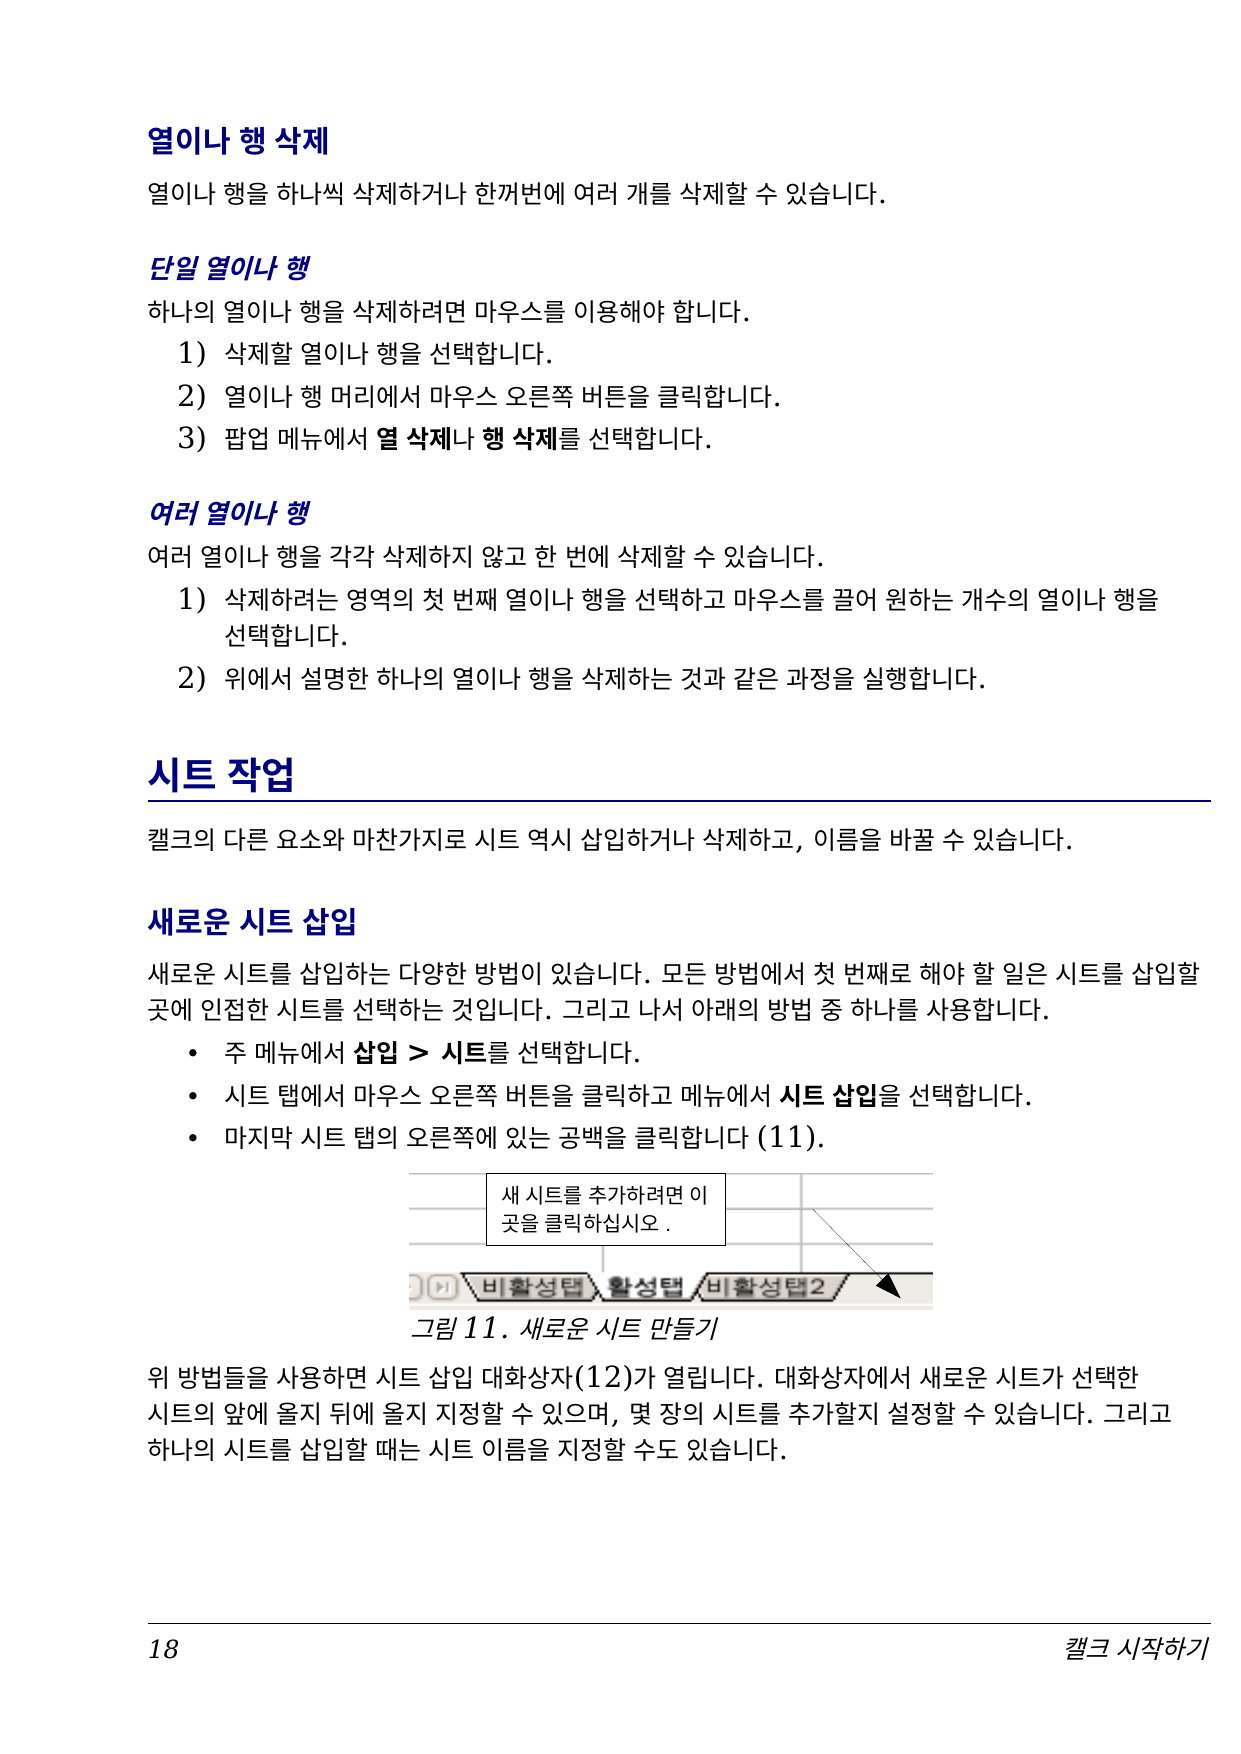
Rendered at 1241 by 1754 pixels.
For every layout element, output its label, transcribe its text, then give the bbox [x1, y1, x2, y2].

list 하나의 열이나 행을 삭제하려면 마우스를 이용해야 합니다. [148, 292, 1211, 328]
subtitle 여러 열이나 행 [148, 493, 1211, 532]
text 열이나 행을 하나씩 삭제하거나 한꺼번에 여러 개를 삭제할 수 있습니다. [148, 174, 1211, 210]
subtitle 시트 작업 [148, 746, 1211, 800]
list 여러 열이나 행을 각각 삭제하지 않고 한 번에 삭제할 수 있습니다. [148, 538, 1211, 574]
subtitle 열이나 행 삭제 [148, 118, 1211, 162]
subtitle 단일 열이나 행 [148, 248, 1211, 286]
list 삭제하려는 영역의 첫 번째 열이나 행을 선택하고 마우스를 끌어 원하는 개수의 열이나 행을 선택합니다. [207, 581, 1211, 653]
list 팝업 메뉴에서 열 삭제나 행 삭제를 선택합니다. [207, 420, 1211, 456]
list 마지막 시트 탭의 오른쪽에 있는 공백을 클릭합니다 (그림 11). [185, 1118, 1211, 1155]
list 열이나 행 머리에서 마우스 오른쪽 버튼을 클릭합니다. [207, 377, 1211, 413]
list 새로운 시트를 삽입하는 다양한 방법이 있습니다. 모든 방법에서 첫 번째로 해야 할 일은 시트를 삽입할 곳에 인접한 시트를 선택하는 것입니다. 그리고 나서 아래의 방법 중 하나를 사용합니다. [148, 954, 1211, 1027]
list 시트 탭에서 마우스 오른쪽 버튼을 클릭하고 메뉴에서 시트 삽입을 선택합니다. [185, 1076, 1211, 1112]
subtitle 새로운 시트 삽입 [148, 898, 1211, 942]
text 캘크의 다른 요소와 마찬가지로 시트 역시 삽입하거나 삭제하고, 이름을 바꿀 수 있습니다. [148, 821, 1211, 857]
list 주 메뉴에서 삽입 > 시트를 선택합니다. [185, 1033, 1211, 1070]
list 위에서 설명한 하나의 열이나 행을 삭제하는 것과 같은 과정을 실행합니다. [207, 659, 1211, 696]
picture [409, 1173, 933, 1310]
text 그림 11. 새로운 시트 만들기 [410, 1309, 949, 1346]
text 위 방법들을 사용하면 시트 삽입 대화상자(그림 12)가 열립니다. 대화상자에서 새로운 시트가 선택한 시트의 앞에 올지 뒤에 올지 지정할 수 있으며, 몇 장의 시트를 추가할지 설정할 수 있습니다. 그리고 하나의 시트를 삽입할 때는 시트 이름을 지정할 수도 있습니다. [148, 1358, 1211, 1467]
list 삭제할 열이나 행을 선택합니다. [207, 335, 1211, 371]
